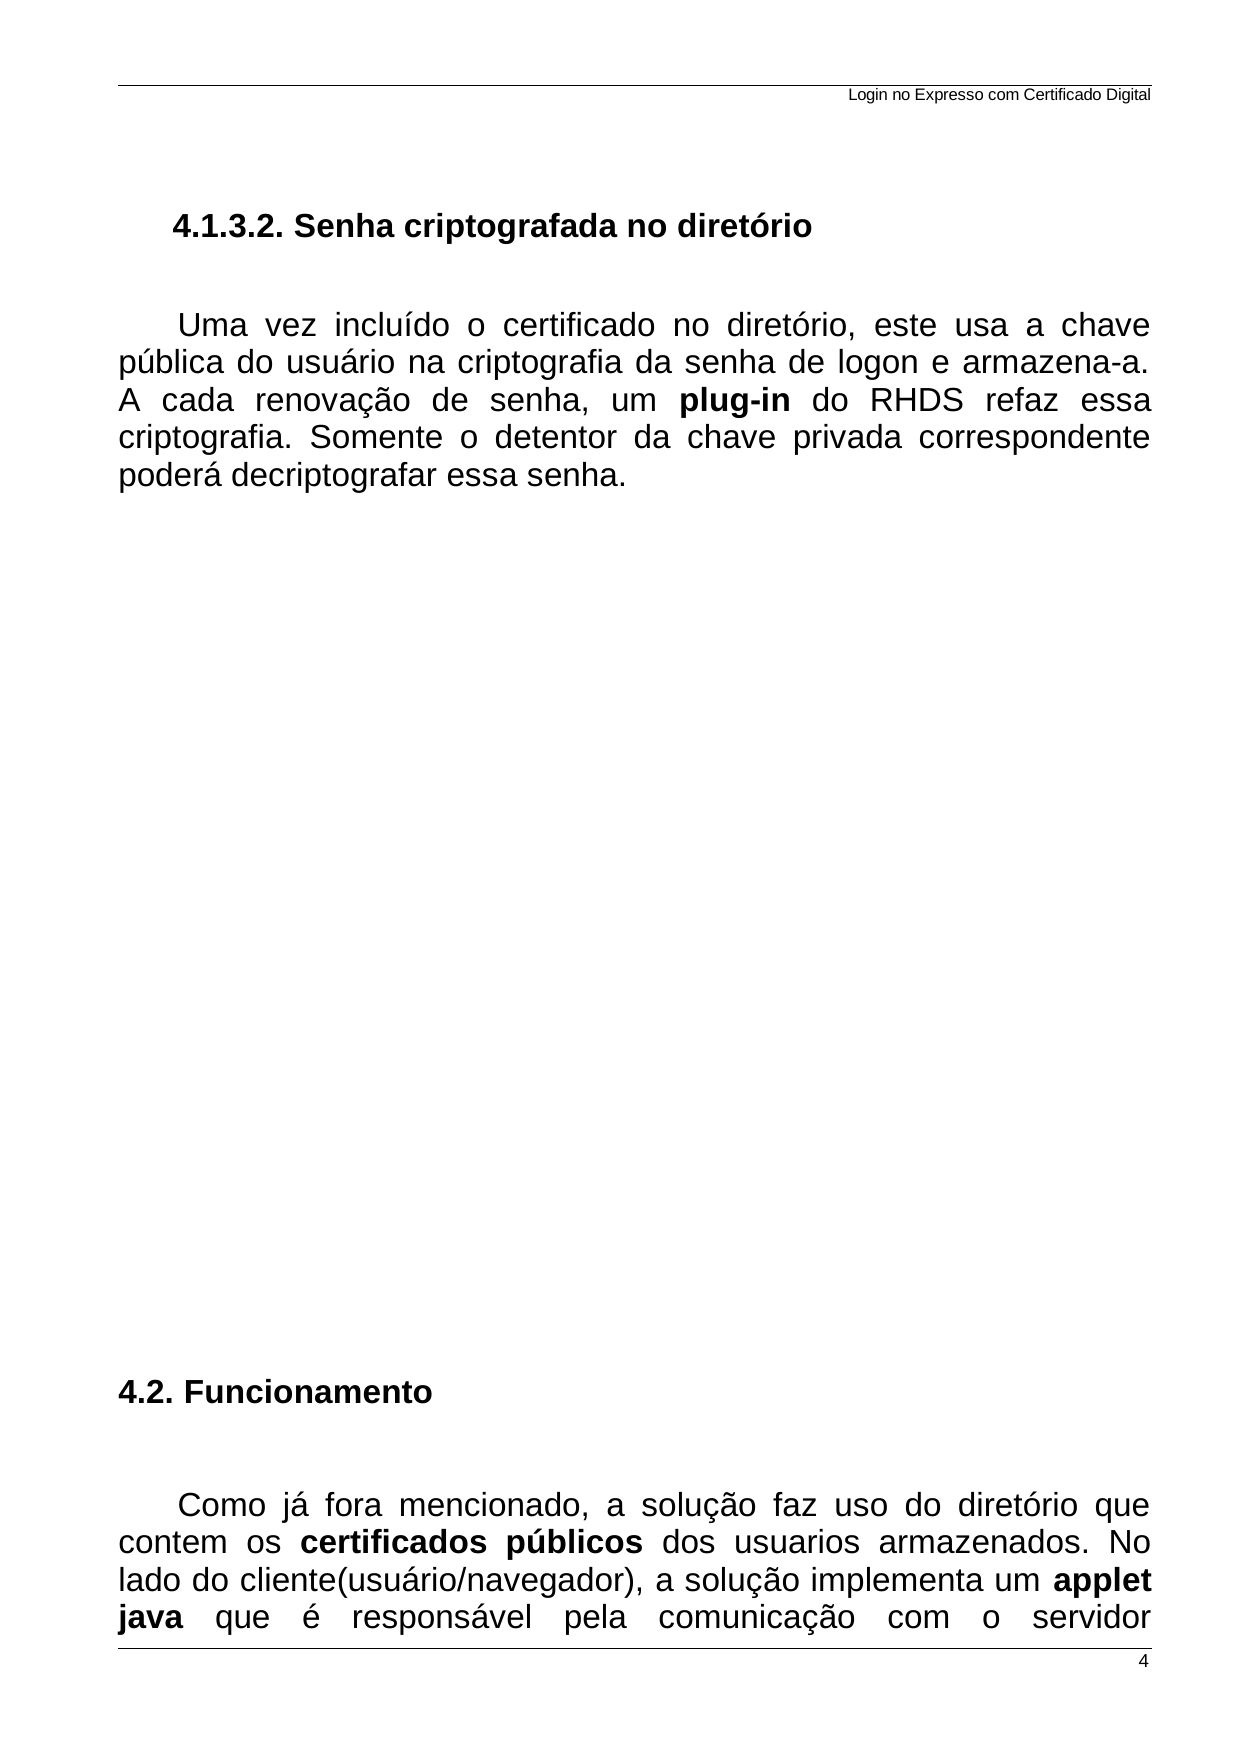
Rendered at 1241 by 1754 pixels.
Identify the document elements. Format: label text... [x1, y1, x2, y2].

subtitle Senha criptografada no diretório [172, 207, 1152, 244]
subtitle Funcionamento [118, 1373, 1152, 1410]
text Como já fora mencionado, a solução faz uso do diretório que contem os certificados públicos dos usuarios armazenados. No lado do cliente(usuário/navegador), a solução implementa um applet java que é responsável pela comunicação com o servidor [118, 1485, 1152, 1635]
text Uma vez incluído o certificado no diretório, este usa a chave pública do usuário na criptografia da senha de logon e armazena-a. A cada renovação de senha, um plug-in do RHDS refaz essa criptografia. Somente o detentor da chave privada correspondente poderá decriptografar essa senha. [118, 306, 1152, 493]
